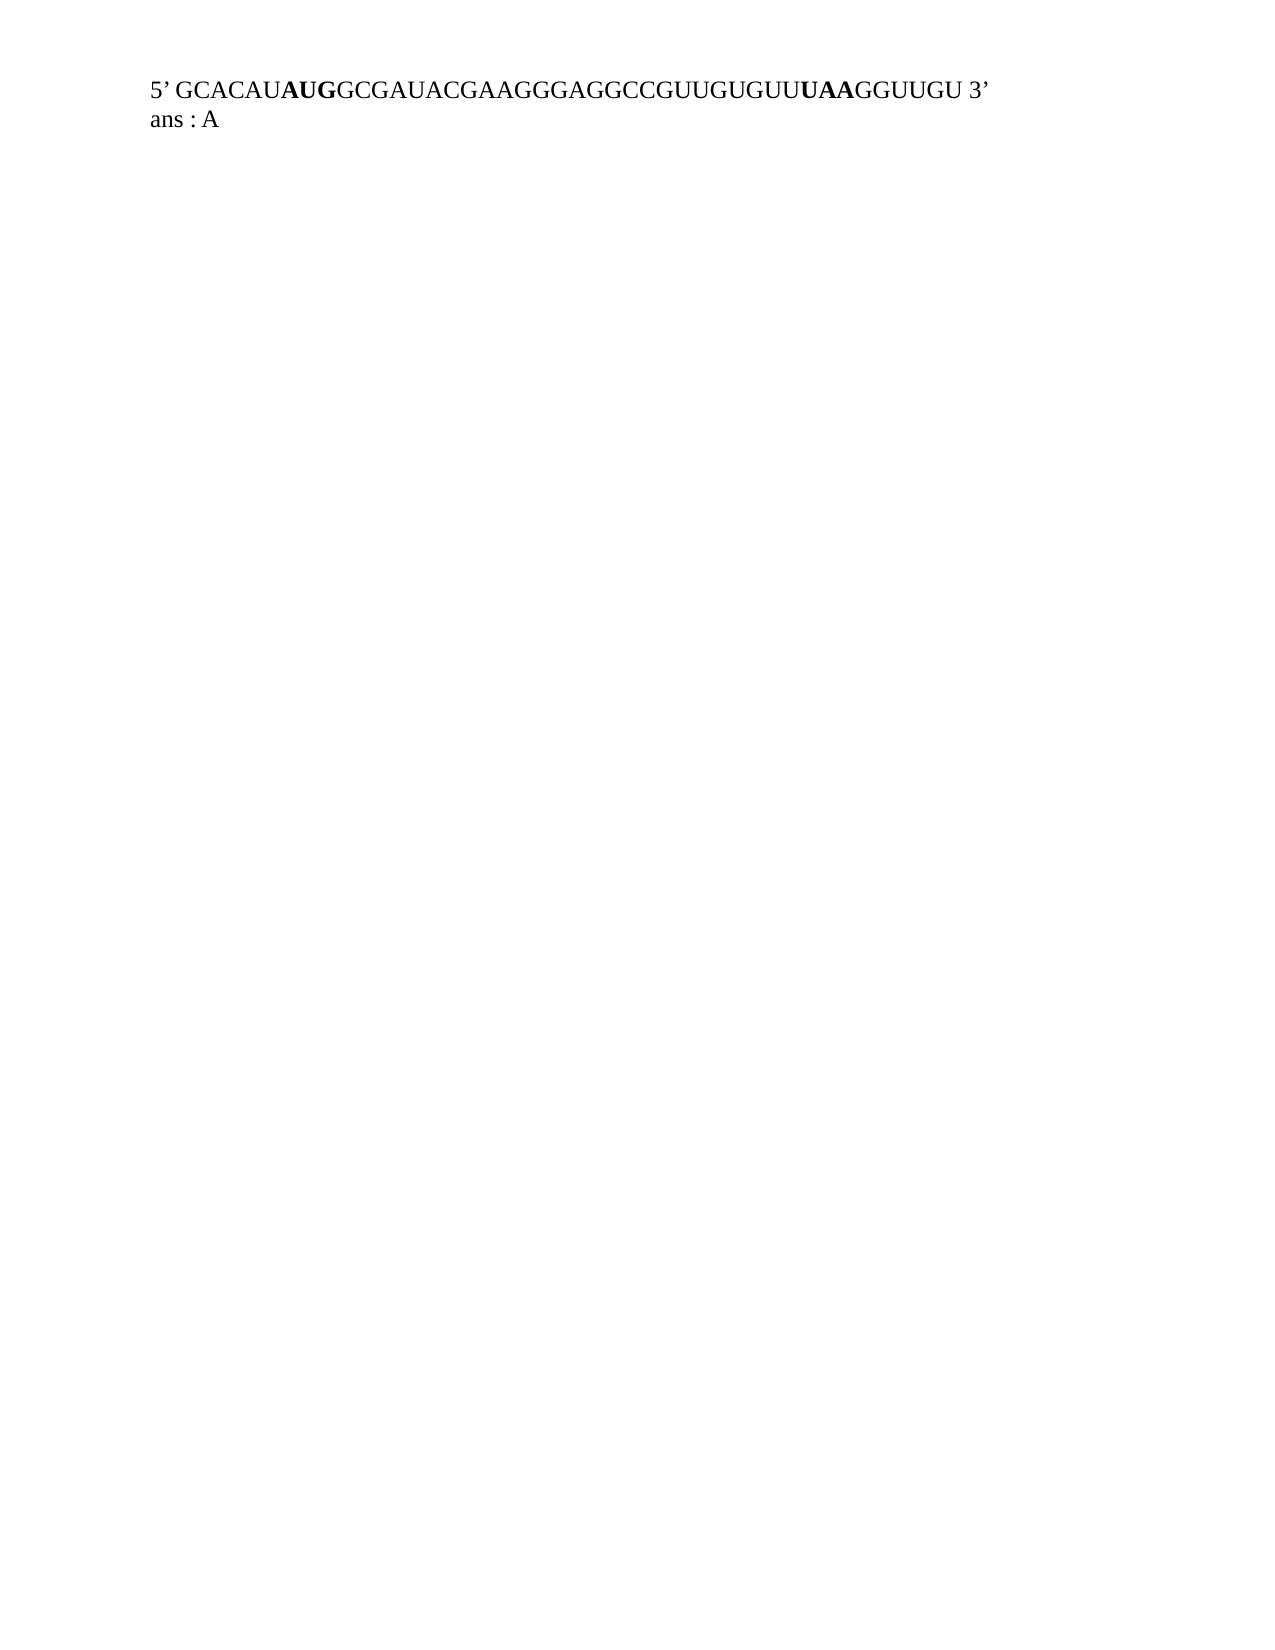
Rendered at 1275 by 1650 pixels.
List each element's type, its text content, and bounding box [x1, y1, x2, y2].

list 5’ GCACAUAUGGCGAUACGAAGGGAGGCCGUUGUGUUUAAGGUUGU 3’ [150, 75, 1200, 104]
list ans : A [150, 104, 1200, 132]
